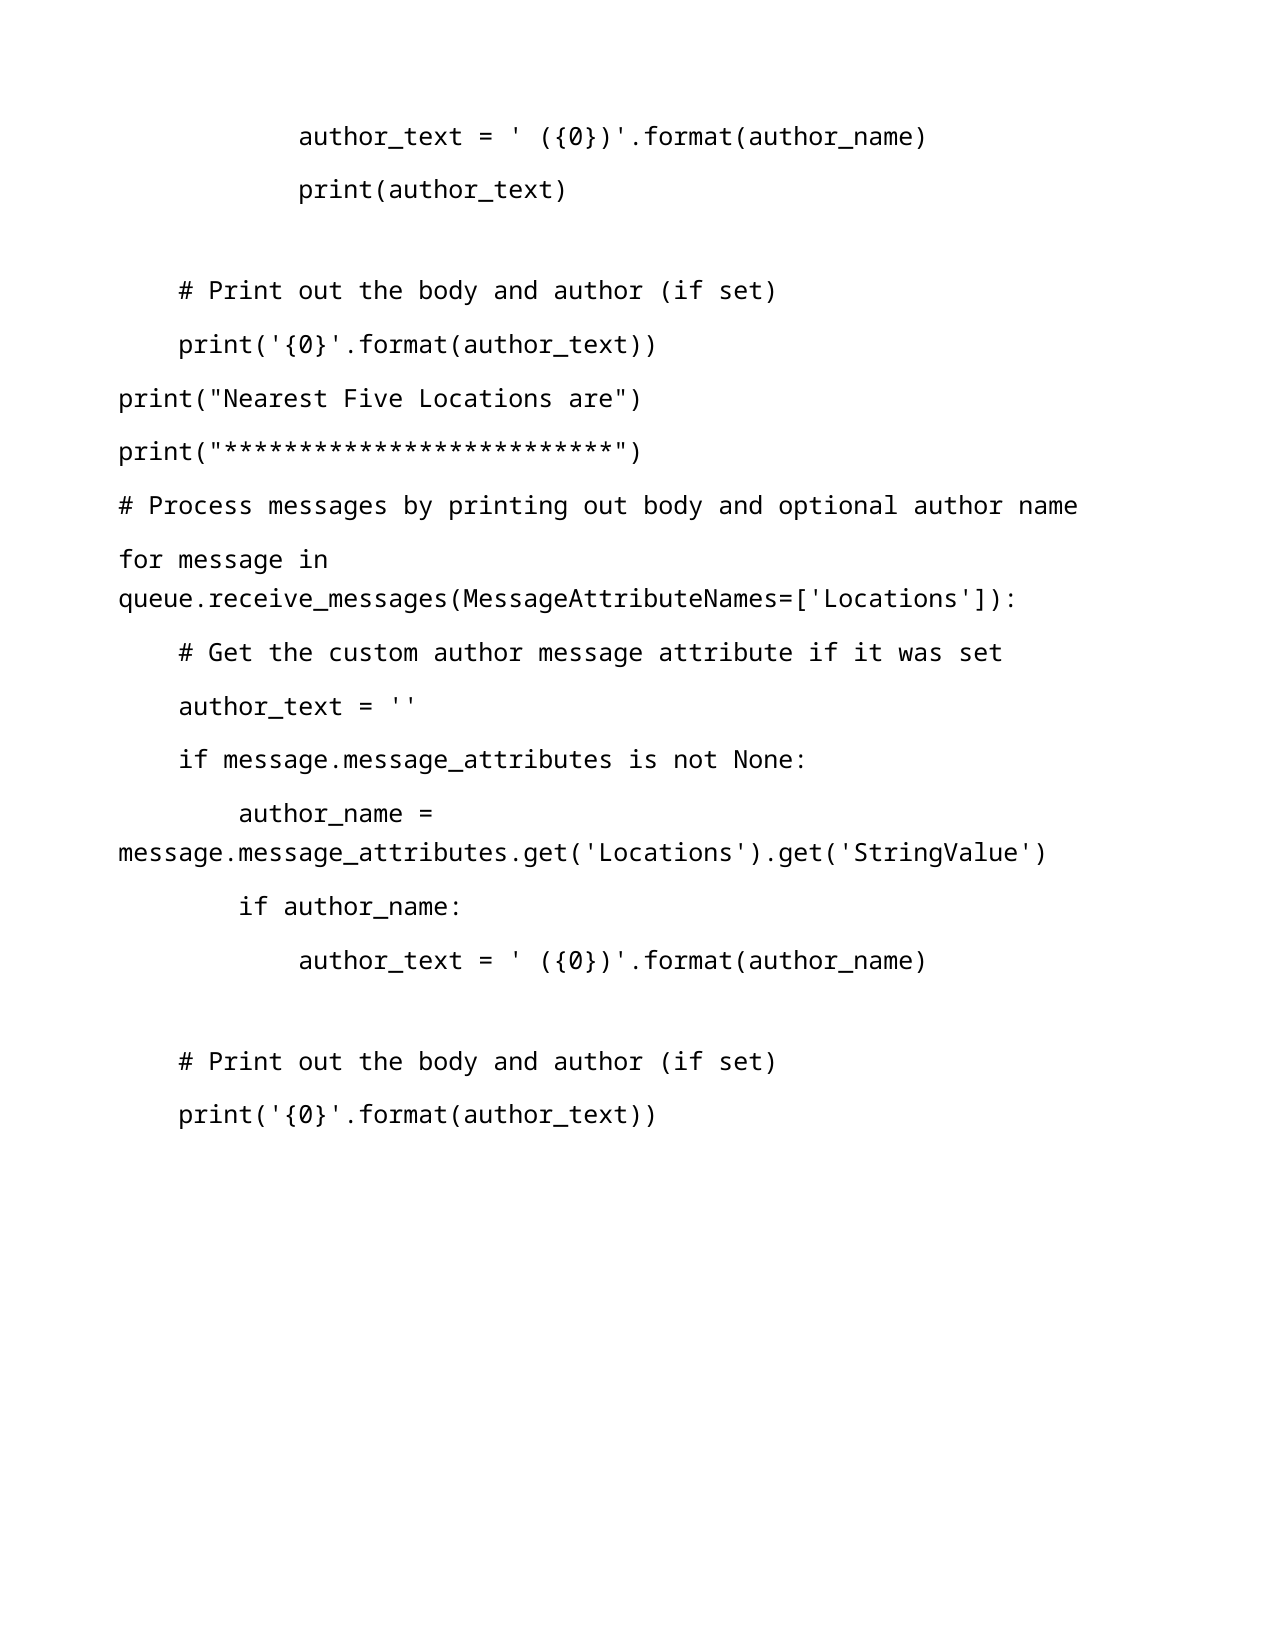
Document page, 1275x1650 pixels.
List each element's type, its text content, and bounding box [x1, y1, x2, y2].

text # Process messages by printing out body and optional author name [118, 488, 1157, 522]
text print(author_text) [118, 172, 1157, 206]
text print("**************************") [118, 434, 1157, 468]
text print("Nearest Five Locations are") [118, 380, 1157, 414]
text if message.message_attributes is not None: [118, 742, 1157, 776]
text # Print out the body and author (if set) [118, 273, 1157, 307]
text if author_name: [118, 889, 1157, 923]
text # Print out the body and author (if set) [118, 1043, 1157, 1077]
text print('{0}'.format(author_text)) [118, 1097, 1157, 1131]
text author_text = ' ({0})'.format(author_name) [118, 942, 1157, 976]
text author_text = '' [118, 688, 1157, 722]
text print('{0}'.format(author_text)) [118, 327, 1157, 361]
text for message in queue.receive_messages(MessageAttributeNames=['Locations']): [118, 542, 1157, 615]
text # Get the custom author message attribute if it was set [118, 634, 1157, 668]
text author_name = message.message_attributes.get('Locations').get('StringValue') [118, 796, 1157, 869]
text author_text = ' ({0})'.format(author_name) [118, 118, 1157, 152]
